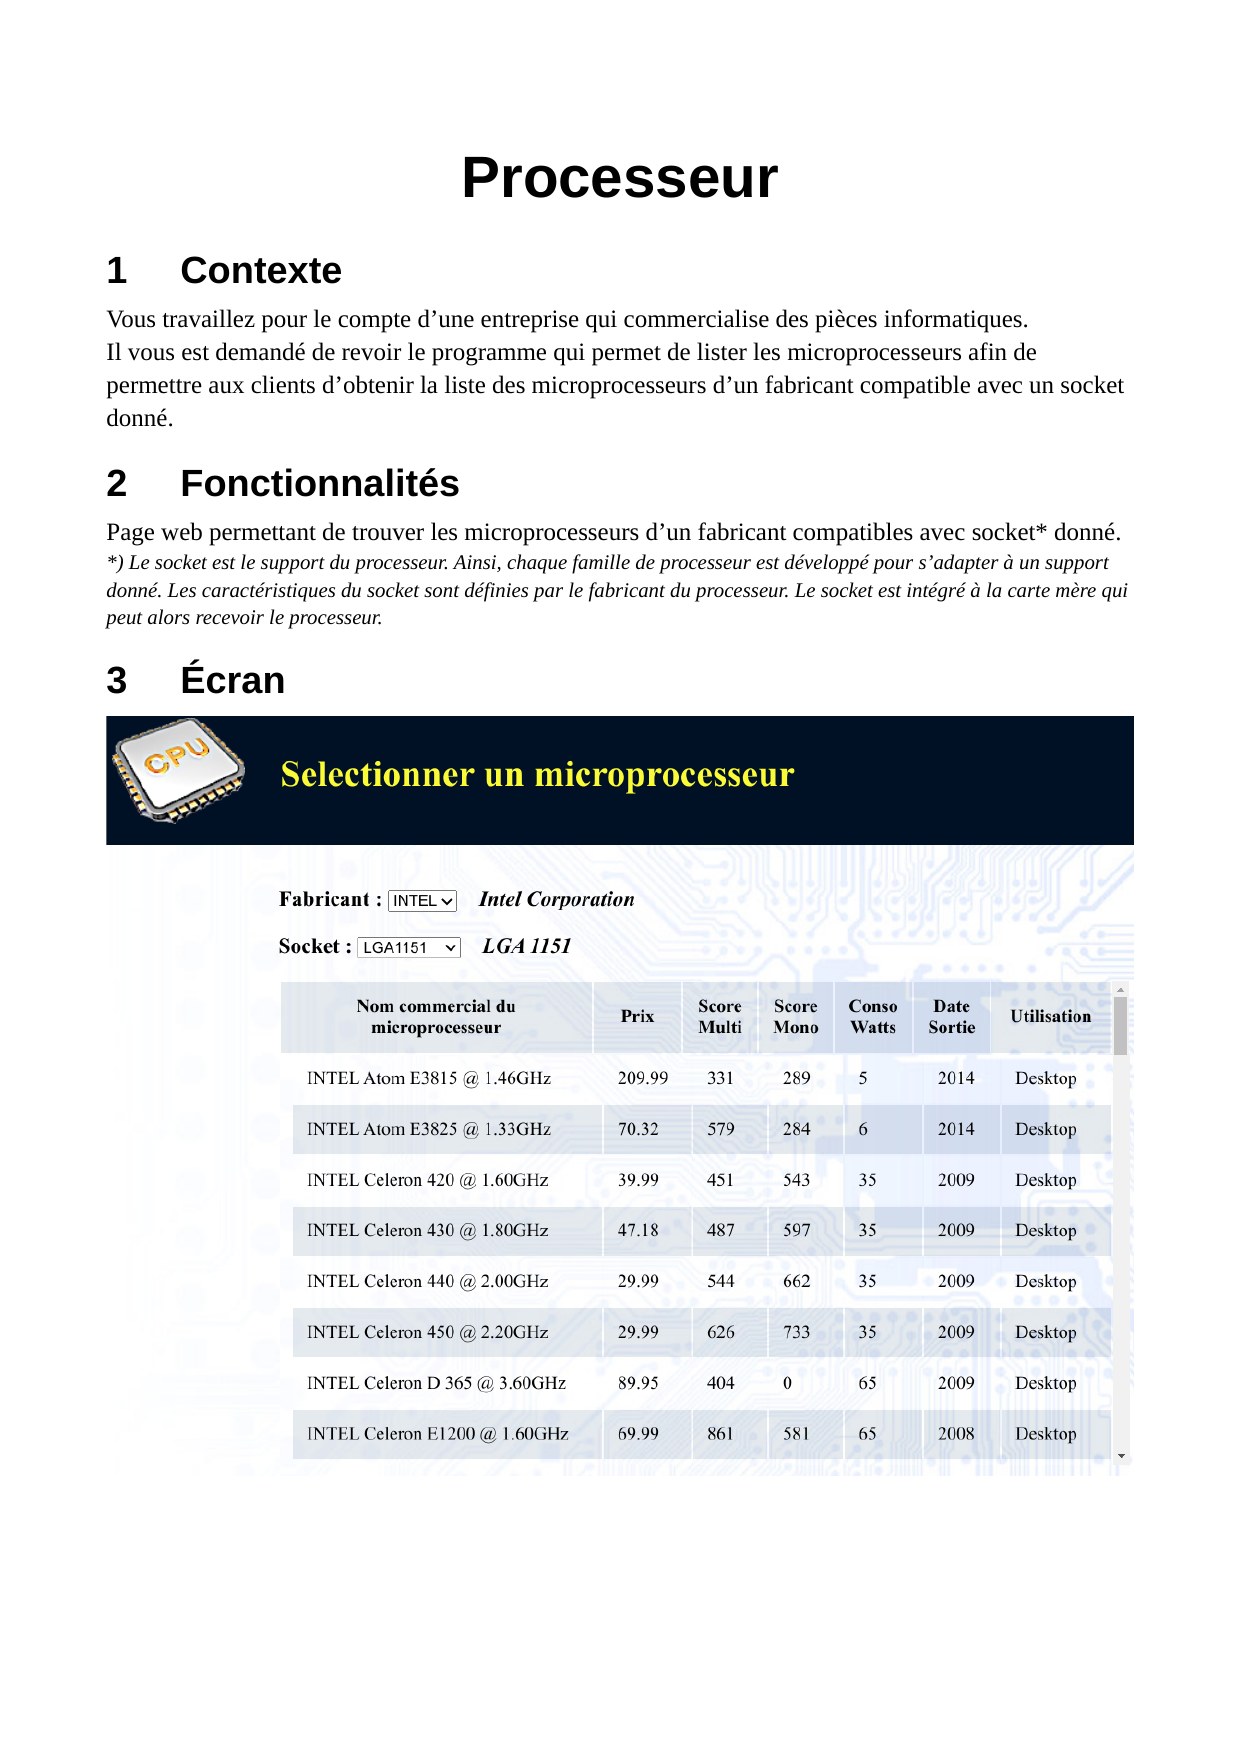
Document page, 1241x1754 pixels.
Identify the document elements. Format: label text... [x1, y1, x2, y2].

subtitle Fonctionnalités [106, 461, 1134, 504]
text Page web permettant de trouver les microprocesseurs d’un fabricant compatibles avec socket* donné. [106, 517, 1134, 546]
subtitle Contexte [106, 248, 1134, 291]
text *) Le socket est le support du processeur. Ainsi, chaque famille de processeur est développé pour s’adapter à un support donné. Les caractéristiques du socket sont définies par le fabricant du processeur. Le socket est intégré à la carte mère qui peut alors recevoir le processeur. [106, 550, 1134, 629]
text Vous travaillez pour le compte d’une entreprise qui commercialise des pièces informatiques. [106, 304, 1134, 333]
title Processeur [106, 143, 1134, 210]
text Il vous est demandé de revoir le programme qui permet de lister les microprocesseurs afin de permettre aux clients d’obtenir la liste des microprocesseurs d’un fabricant compatible avec un socket donné. [106, 337, 1134, 432]
subtitle Écran [106, 658, 1134, 702]
picture [106, 716, 1134, 1476]
